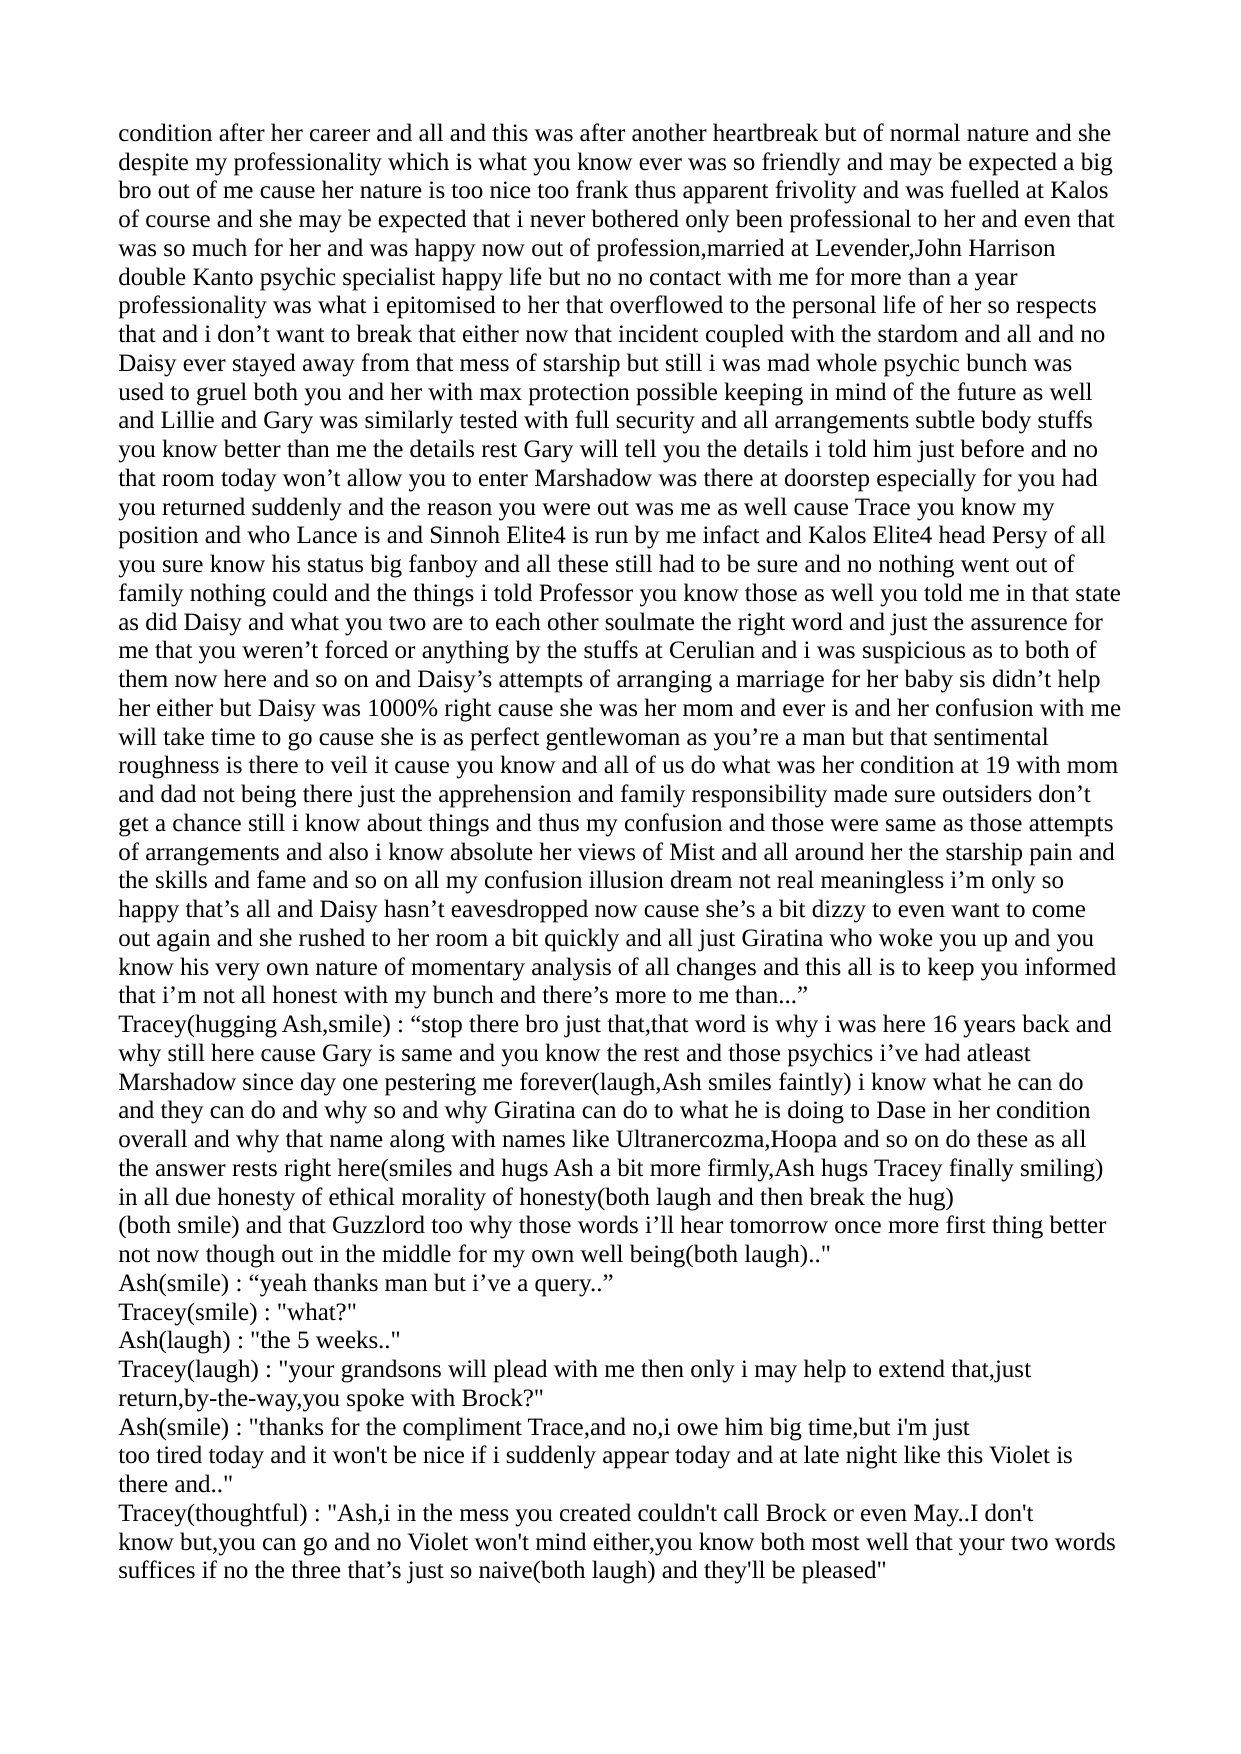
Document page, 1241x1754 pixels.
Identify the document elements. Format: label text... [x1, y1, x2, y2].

text condition after her career and all and this was after another heartbreak but of normal nature and she despite my professionality which is what you know ever was so friendly and may be expected a big bro out of me cause her nature is too nice too frank thus apparent frivolity and was fuelled at Kalos of course and she may be expected that i never bothered only been professional to her and even that was so much for her and was happy now out of profession,married at Levender,John Harrison double Kanto psychic specialist happy life but no no contact with me for more than a year professionality was what i epitomised to her that overflowed to the personal life of her so respects that and i don’t want to break that either now that incident coupled with the stardom and all and no Daisy ever stayed away from that mess of starship but still i was mad whole psychic bunch was used to gruel both you and her with max protection possible keeping in mind of the future as well and Lillie and Gary was similarly tested with full security and all arrangements subtle body stuffs you know better than me the details rest Gary will tell you the details i told him just before and no that room today won’t allow you to enter Marshadow was there at doorstep especially for you had you returned suddenly and the reason you were out was me as well cause Trace you know my position and who Lance is and Sinnoh Elite4 is run by me infact and Kalos Elite4 head Persy of all you sure know his status big fanboy and all these still had to be sure and no nothing went out of family nothing could and the things i told Professor you know those as well you told me in that state as did Daisy and what you two are to each other soulmate the right word and just the assurence for me that you weren’t forced or anything by the stuffs at Cerulian and i was suspicious as to both of them now here and so on and Daisy’s attempts of arranging a marriage for her baby sis didn’t help her either but Daisy was 1000% right cause she was her mom and ever is and her confusion with me will take time to go cause she is as perfect gentlewoman as you’re a man but that sentimental roughness is there to veil it cause you know and all of us do what was her condition at 19 with mom and dad not being there just the apprehension and family responsibility made sure outsiders don’t get a chance still i know about things and thus my confusion and those were same as those attempts of arrangements and also i know absolute her views of Mist and all around her the starship pain and the skills and fame and so on all my confusion illusion dream not real meaningless i’m only so happy that’s all and Daisy hasn’t eavesdropped now cause she’s a bit dizzy to even want to come out again and she rushed to her room a bit quickly and all just Giratina who woke you up and you know his very own nature of momentary analysis of all changes and this all is to keep you informed that i’m not all honest with my bunch and there’s more to me than...” [118, 118, 1122, 1009]
text Tracey(laugh) : "your grandsons will plead with me then only i may help to extend that,just return,by-the-way,you spoke with Brock?" [118, 1354, 1122, 1412]
text Tracey(thoughtful) : "Ash,i in the mess you created couldn't call Brock or even May..I don't [118, 1498, 1122, 1527]
text Ash(smile) : "thanks for the compliment Trace,and no,i owe him big time,but i'm just [118, 1412, 1122, 1441]
text Ash(smile) : “yeah thanks man but i’ve a query..” [118, 1268, 1122, 1297]
text Tracey(hugging Ash,smile) : “stop there bro just that,that word is why i was here 16 years back and why still here cause Gary is same and you know the rest and those psychics i’ve had atleast Marshadow since day one pestering me forever(laugh,Ash smiles faintly) i know what he can do and they can do and why so and why Giratina can do to what he is doing to Dase in her condition overall and why that name along with names like Ultranercozma,Hoopa and so on do these as all the answer rests right here(smiles and hugs Ash a bit more firmly,Ash hugs Tracey finally smiling) in all due honesty of ethical morality of honesty(both laugh and then break the hug) [118, 1009, 1122, 1211]
text know but,you can go and no Violet won't mind either,you know both most well that your two words suffices if no the three that’s just so naive(both laugh) and they'll be pleased" [118, 1527, 1122, 1584]
text too tired today and it won't be nice if i suddenly appear today and at late night like this Violet is there and.." [118, 1441, 1122, 1498]
text (both smile) and that Guzzlord too why those words i’ll hear tomorrow once more first thing better not now though out in the middle for my own well being(both laugh).." [118, 1211, 1122, 1268]
text Tracey(smile) : "what?" [118, 1297, 1122, 1326]
text Ash(laugh) : "the 5 weeks.." [118, 1326, 1122, 1354]
